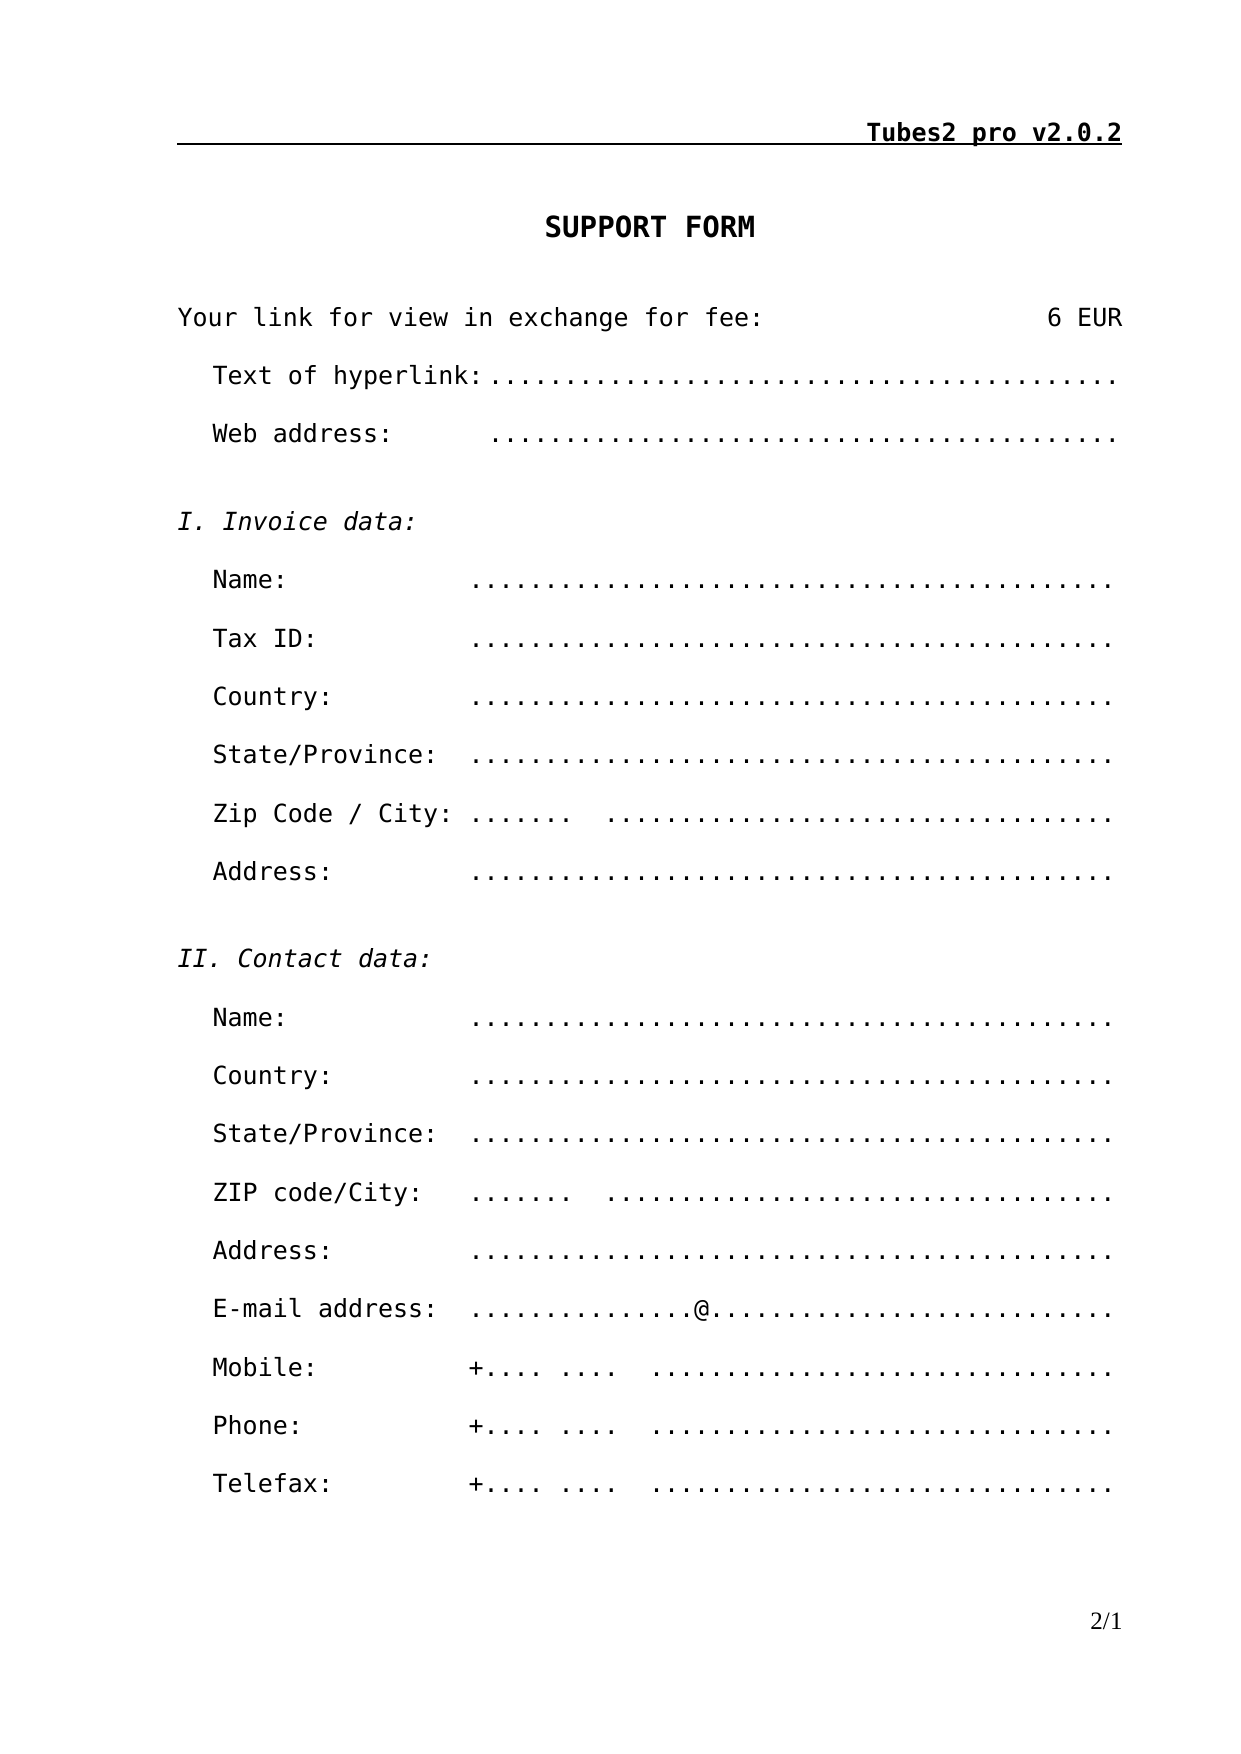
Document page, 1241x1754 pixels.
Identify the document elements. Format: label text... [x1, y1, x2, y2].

text Country: ........................................... [212, 1061, 1122, 1091]
text Address: ........................................... [212, 857, 1122, 886]
text II. Contact data: [177, 945, 1122, 974]
text I. Invoice data: [177, 507, 1122, 536]
text State/Province: ........................................... [212, 741, 1122, 770]
text Address: ........................................... [212, 1236, 1122, 1266]
text SUPPORT FORM [177, 211, 1122, 245]
text Zip Code / City: ....... .................................. [212, 799, 1122, 828]
text Text of hyperlink: .......................................... [212, 361, 1122, 391]
text State/Province: ........................................... [212, 1120, 1122, 1149]
text Web address: .......................................... [212, 420, 1122, 449]
text Your link for view in exchange for fee: 6 EUR [177, 303, 1122, 332]
text Name: ........................................... [212, 1003, 1122, 1032]
text Mobile: +.... .... ............................... [212, 1353, 1122, 1382]
text Tax ID: ........................................... [212, 624, 1122, 653]
text E-mail address: ...............@........................... [212, 1295, 1122, 1324]
text Country: ........................................... [212, 682, 1122, 711]
text Name: ........................................... [212, 566, 1122, 595]
text ZIP code/City: ....... .................................. [212, 1178, 1122, 1207]
text Telefax: +.... .... ............................... [212, 1470, 1122, 1499]
text Phone: +.... .... ............................... [212, 1411, 1122, 1441]
